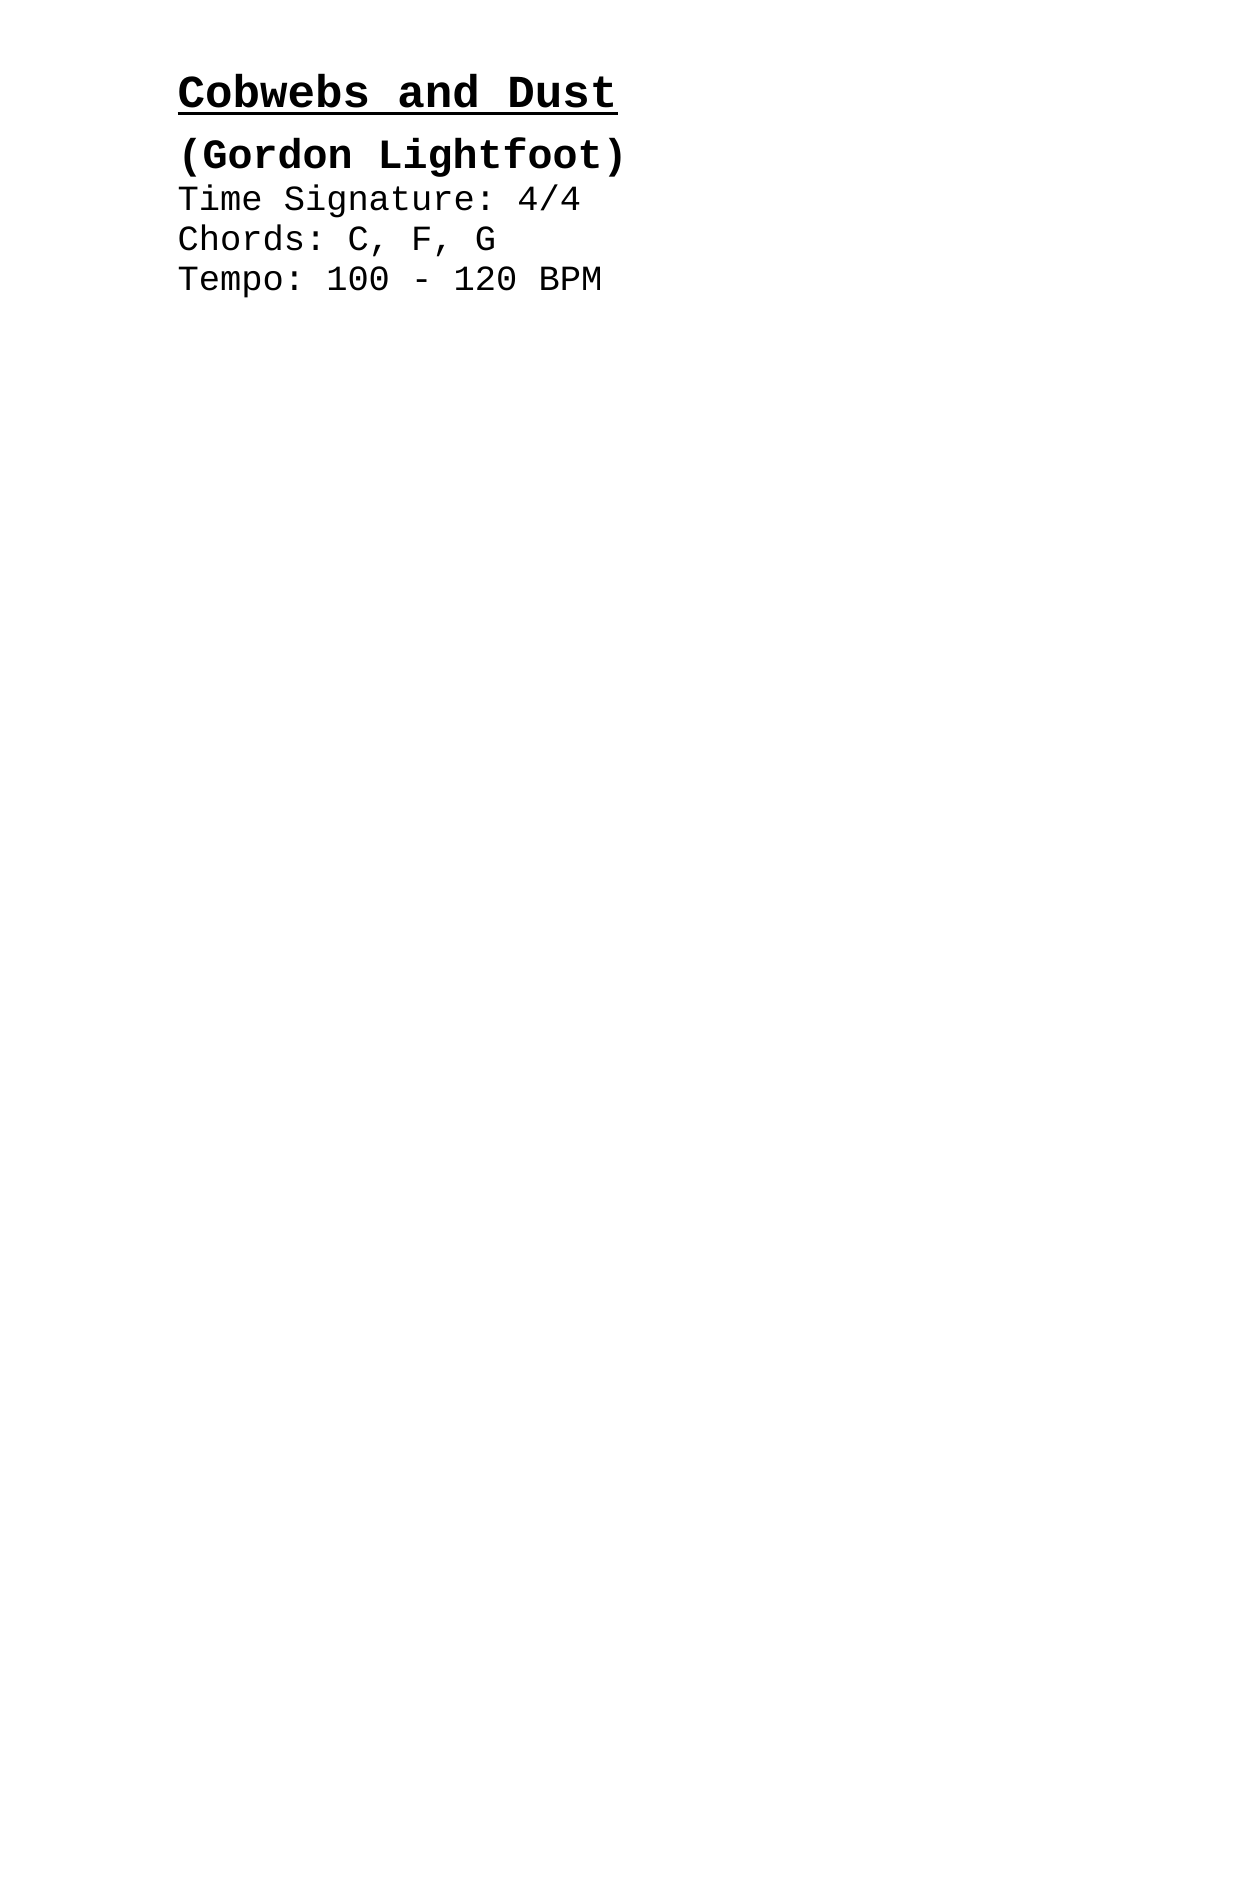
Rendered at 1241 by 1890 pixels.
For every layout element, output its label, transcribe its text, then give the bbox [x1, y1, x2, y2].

subtitle Cobwebs and Dust [177, 69, 1196, 121]
subtitle (Gordon Lightfoot) [177, 134, 1196, 181]
text Tempo: 100 - 120 BPM [177, 261, 1196, 301]
text Chords: C, F, G [177, 221, 1196, 261]
text Time Signature: 4/4 [177, 181, 1196, 221]
